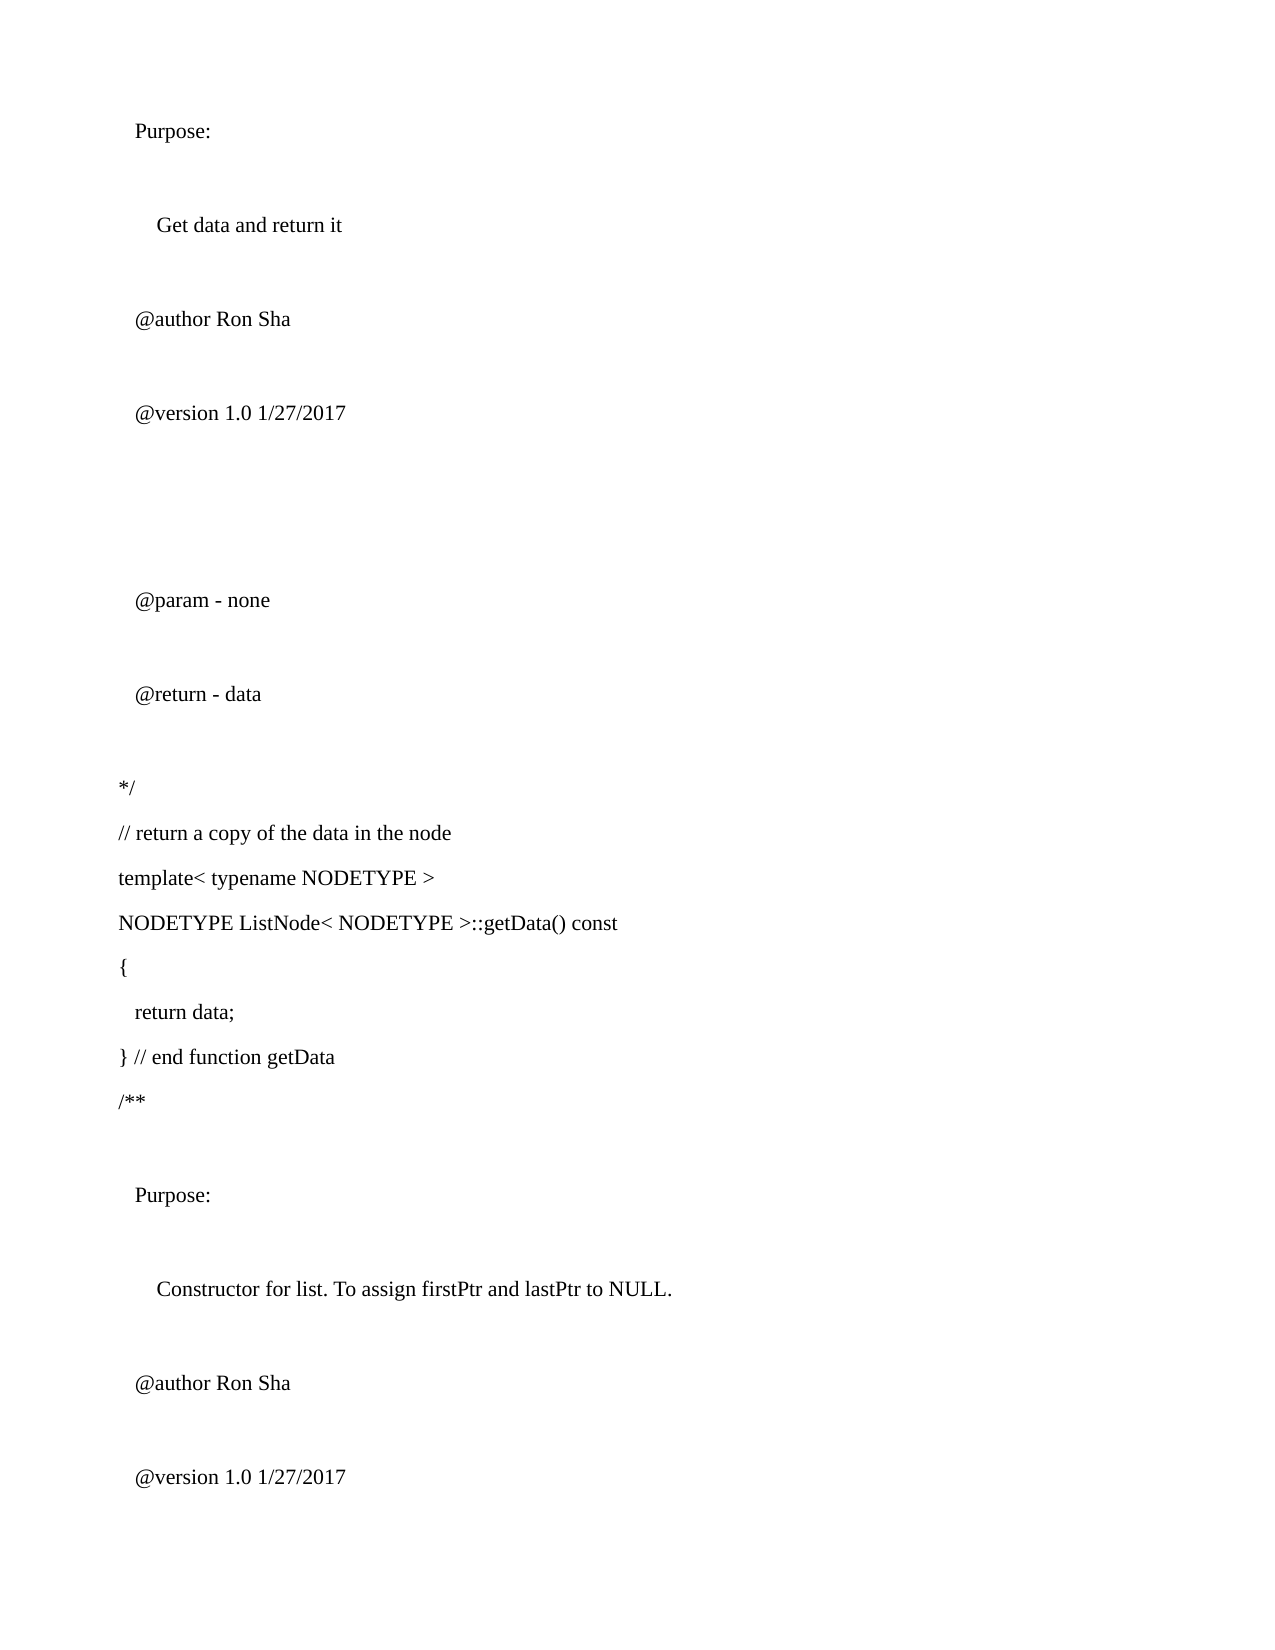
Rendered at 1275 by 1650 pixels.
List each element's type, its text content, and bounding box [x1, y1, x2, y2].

text { [118, 954, 1157, 979]
text /** [118, 1089, 1157, 1114]
text NODETYPE ListNode< NODETYPE >::getData() const [118, 909, 1157, 935]
text @version 1.0 1/27/2017 [118, 1464, 1157, 1489]
text @return - data [118, 681, 1157, 706]
text } // end function getData [118, 1044, 1157, 1069]
text Get data and return it [118, 212, 1157, 237]
text */ [118, 775, 1157, 800]
text return data; [118, 999, 1157, 1024]
text @author Ron Sha [118, 1370, 1157, 1395]
text // return a copy of the data in the node [118, 820, 1157, 845]
text template< typename NODETYPE > [118, 865, 1157, 890]
text Constructor for list. To assign firstPtr and lastPtr to NULL. [118, 1276, 1157, 1302]
text Purpose: [118, 1182, 1157, 1208]
text @param - none [118, 587, 1157, 613]
text Purpose: [118, 118, 1157, 143]
text @author Ron Sha [118, 306, 1157, 331]
text @version 1.0 1/27/2017 [118, 400, 1157, 425]
